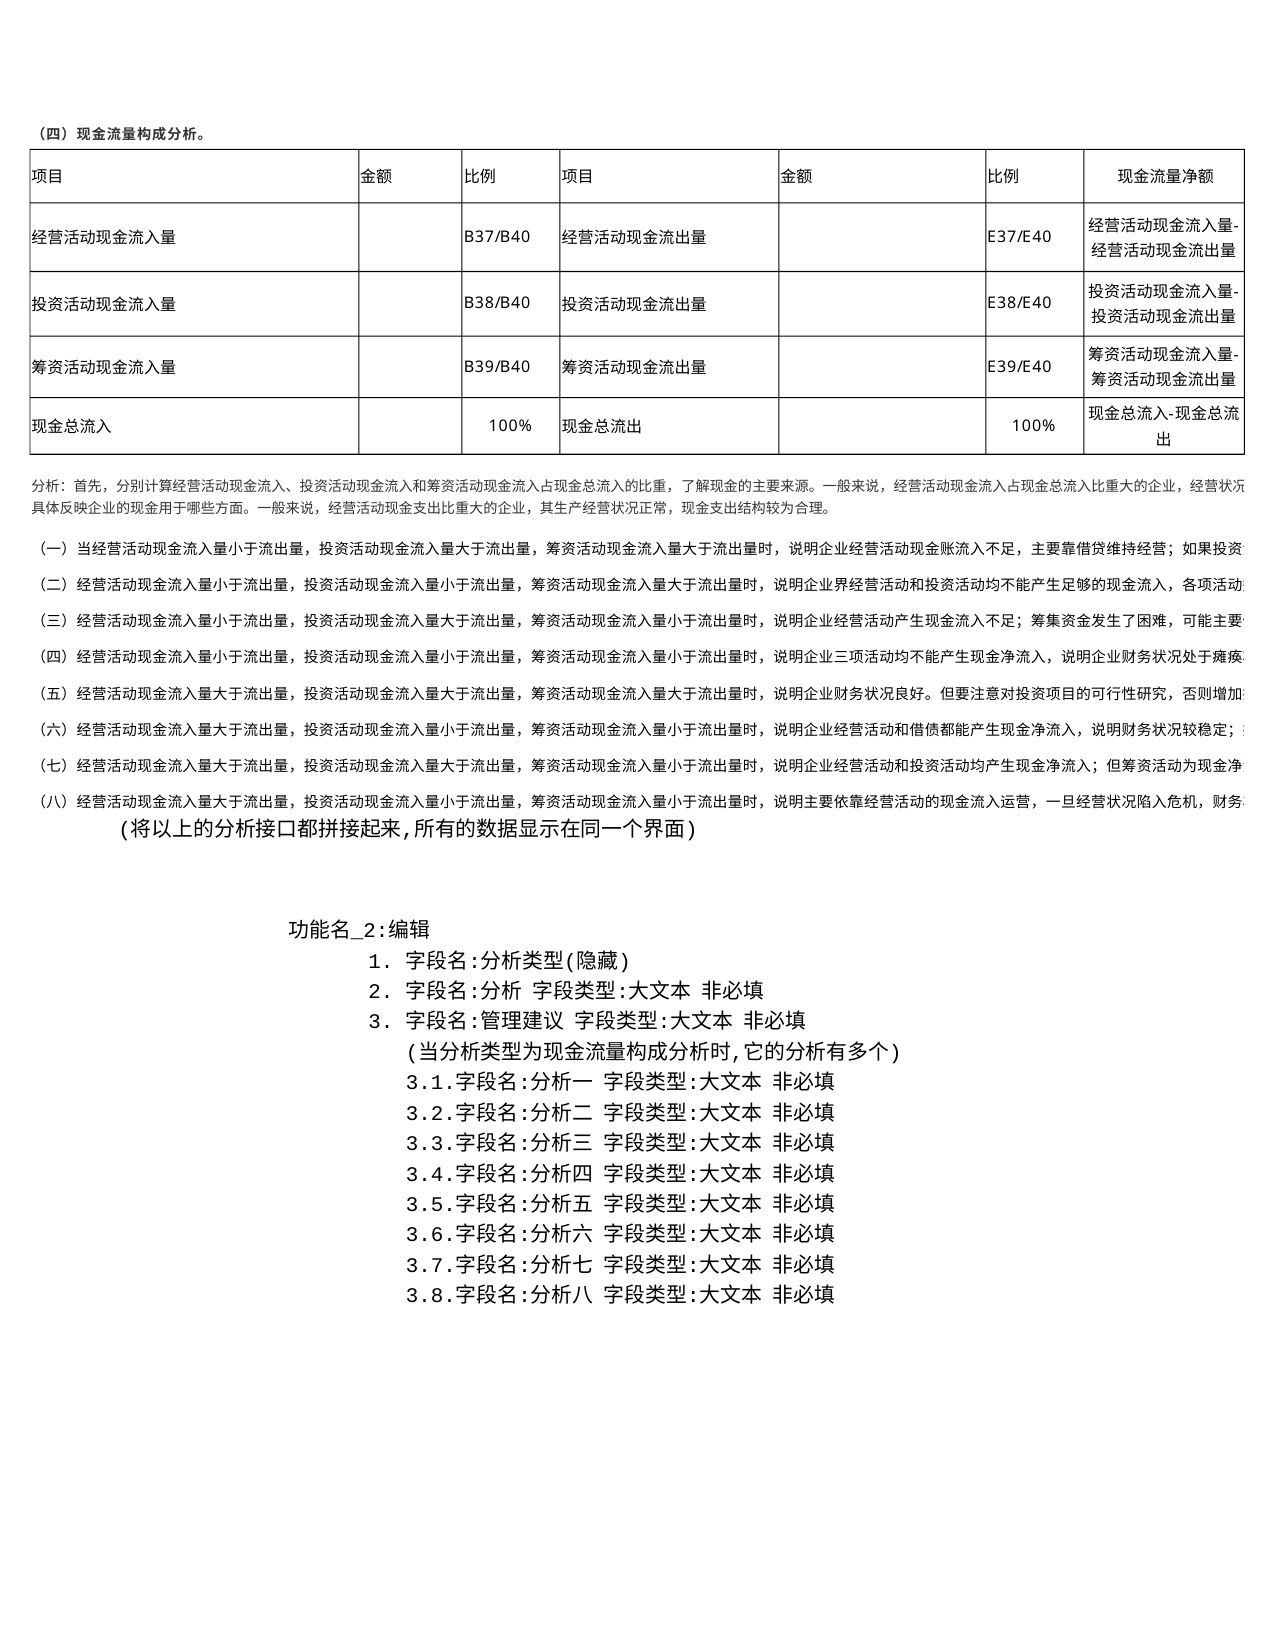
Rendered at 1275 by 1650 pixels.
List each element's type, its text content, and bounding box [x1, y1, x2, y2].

list 3.3.字段名:分析三 字段类型:大文本 非必填 [368, 1126, 1157, 1157]
text (将以上的分析接口都拼接起来,所有的数据显示在同一个界面) [780, 337, 985, 397]
list 字段名:管理建议 字段类型:大文本 非必填 [368, 1005, 1157, 1035]
text 功能名_2:编辑 [118, 913, 1157, 944]
list 3.4.字段名:分析四 字段类型:大文本 非必填 [368, 1157, 1157, 1187]
list 3.7.字段名:分析七 字段类型:大文本 非必填 [368, 1248, 1157, 1278]
text (将以上的分析接口都拼接起来,所有的数据显示在同一个界面) [360, 273, 461, 335]
list 字段名:分析类型(隐藏) [368, 944, 1157, 974]
text (将以上的分析接口都拼接起来,所有的数据显示在同一个界面) [118, 399, 358, 453]
text (将以上的分析接口都拼接起来,所有的数据显示在同一个界面) [987, 399, 1083, 453]
text (将以上的分析接口都拼接起来,所有的数据显示在同一个界面) [780, 273, 985, 335]
list 3.2.字段名:分析二 字段类型:大文本 非必填 [368, 1096, 1157, 1126]
list 字段名:分析 字段类型:大文本 非必填 [368, 974, 1157, 1005]
text (将以上的分析接口都拼接起来,所有的数据显示在同一个界面) [561, 150, 778, 202]
text (将以上的分析接口都拼接起来,所有的数据显示在同一个界面) [118, 204, 358, 270]
text (将以上的分析接口都拼接起来,所有的数据显示在同一个界面) [463, 337, 559, 397]
text (将以上的分析接口都拼接起来,所有的数据显示在同一个界面) [463, 150, 559, 202]
list 3.1.字段名:分析一 字段类型:大文本 非必填 [368, 1066, 1157, 1096]
text (将以上的分析接口都拼接起来,所有的数据显示在同一个界面) [561, 204, 778, 270]
text (将以上的分析接口都拼接起来,所有的数据显示在同一个界面) [118, 337, 358, 397]
text (将以上的分析接口都拼接起来,所有的数据显示在同一个界面) [987, 150, 1083, 202]
text (将以上的分析接口都拼接起来,所有的数据显示在同一个界面) [118, 150, 358, 202]
text (将以上的分析接口都拼接起来,所有的数据显示在同一个界面) [463, 399, 559, 453]
list 3.5.字段名:分析五 字段类型:大文本 非必填 [368, 1187, 1157, 1218]
list 3.8.字段名:分析八 字段类型:大文本 非必填 [368, 1278, 1157, 1309]
text (将以上的分析接口都拼接起来,所有的数据显示在同一个界面) [1085, 399, 1157, 453]
list (当分析类型为现金流量构成分析时,它的分析有多个) [368, 1035, 1157, 1066]
text (将以上的分析接口都拼接起来,所有的数据显示在同一个界面) [1085, 204, 1157, 270]
text (将以上的分析接口都拼接起来,所有的数据显示在同一个界面) [360, 399, 461, 453]
text (将以上的分析接口都拼接起来,所有的数据显示在同一个界面) [987, 337, 1083, 397]
list 3.6.字段名:分析六 字段类型:大文本 非必填 [368, 1218, 1157, 1248]
text (将以上的分析接口都拼接起来,所有的数据显示在同一个界面) [118, 273, 358, 335]
text (将以上的分析接口都拼接起来,所有的数据显示在同一个界面) [360, 150, 461, 202]
text (将以上的分析接口都拼接起来,所有的数据显示在同一个界面) [360, 337, 461, 397]
text (将以上的分析接口都拼接起来,所有的数据显示在同一个界面) [561, 337, 778, 397]
text (将以上的分析接口都拼接起来,所有的数据显示在同一个界面) [780, 399, 985, 453]
text (将以上的分析接口都拼接起来,所有的数据显示在同一个界面) [463, 273, 559, 335]
text (将以上的分析接口都拼接起来,所有的数据显示在同一个界面) [780, 150, 985, 202]
text (将以上的分析接口都拼接起来,所有的数据显示在同一个界面) [561, 399, 778, 453]
text (将以上的分析接口都拼接起来,所有的数据显示在同一个界面) [118, 118, 1157, 148]
text (将以上的分析接口都拼接起来,所有的数据显示在同一个界面) [987, 204, 1083, 270]
text (将以上的分析接口都拼接起来,所有的数据显示在同一个界面) [780, 204, 985, 270]
text (将以上的分析接口都拼接起来,所有的数据显示在同一个界面) [360, 204, 461, 270]
text (将以上的分析接口都拼接起来,所有的数据显示在同一个界面) [561, 273, 778, 335]
text (将以上的分析接口都拼接起来,所有的数据显示在同一个界面) [463, 204, 559, 270]
text (将以上的分析接口都拼接起来,所有的数据显示在同一个界面) [1085, 273, 1157, 335]
text (将以上的分析接口都拼接起来,所有的数据显示在同一个界面) [1085, 337, 1157, 397]
text (将以上的分析接口都拼接起来,所有的数据显示在同一个界面) [987, 273, 1083, 335]
text (将以上的分析接口都拼接起来,所有的数据显示在同一个界面) [118, 455, 1157, 842]
text (将以上的分析接口都拼接起来,所有的数据显示在同一个界面) [1085, 150, 1157, 202]
